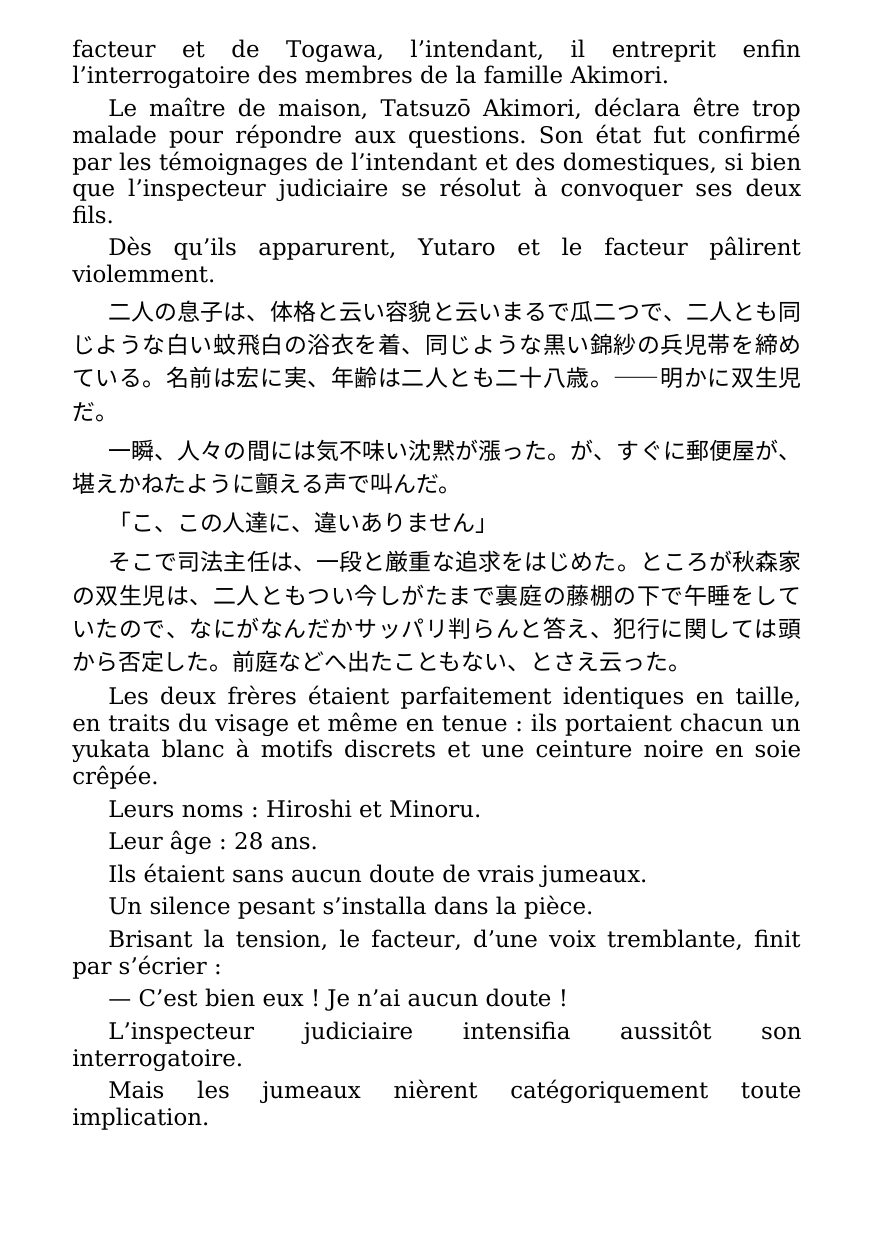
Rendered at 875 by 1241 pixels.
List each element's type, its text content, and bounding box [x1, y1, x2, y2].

text L’inspecteur judiciaire intensifia aussitôt son interrogatoire. [72, 1018, 802, 1071]
text 「こ、この人達に、違いありません」 [72, 505, 802, 538]
text — C’est bien eux ! Je n’ai aucun doute ! [72, 985, 802, 1012]
text 二人の息子は、体格と云い容貌と云いまるで瓜二つで、二人とも同じような白い蚊飛白の浴衣を着、同じような黒い錦紗の兵児帯を締めている。名前は宏に実、年齢は二人とも二十八歳。――明かに双生児だ。 [72, 294, 802, 427]
text Dès qu’ils apparurent, Yutaro et le facteur pâlirent violemment. [72, 234, 802, 288]
text Leurs noms : Hiroshi et Minoru. [72, 796, 802, 822]
text 一瞬、人々の間には気不味い沈黙が漲った。が、すぐに郵便屋が、堪えかねたように顫える声で叫んだ。 [72, 433, 802, 499]
text Brisant la tension, le facteur, d’une voix tremblante, finit par s’écrier : [72, 926, 802, 979]
text facteur et de Togawa, l’intendant, il entreprit enfin l’interrogatoire des membres de la famille Akimori. [72, 36, 802, 89]
text Ils étaient sans aucun doute de vrais jumeaux. [72, 861, 802, 888]
text Leur âge : 28 ans. [72, 828, 802, 855]
text そこで司法主任は、一段と厳重な追求をはじめた。ところが秋森家の双生児は、二人ともつい今しがたまで裏庭の藤棚の下で午睡をしていたので、なにがなんだかサッパリ判らんと答え、犯行に関しては頭から否定した。前庭などへ出たこともない、とさえ云った。 [72, 544, 802, 677]
text Un silence pesant s’installa dans la pièce. [72, 893, 802, 920]
text Mais les jumeaux nièrent catégoriquement toute implication. [72, 1077, 802, 1131]
text Le maître de maison, Tatsuzō Akimori, déclara être trop malade pour répondre aux questions. Son état fut confirmé par les témoignages de l’intendant et des domestiques, si bien que l’inspecteur judiciaire se résolut à convoquer ses deux fils. [72, 95, 802, 229]
text Les deux frères étaient parfaitement identiques en taille, en traits du visage et même en tenue : ils portaient chacun un yukata blanc à motifs discrets et une ceinture noire en soie crêpée. [72, 683, 802, 790]
